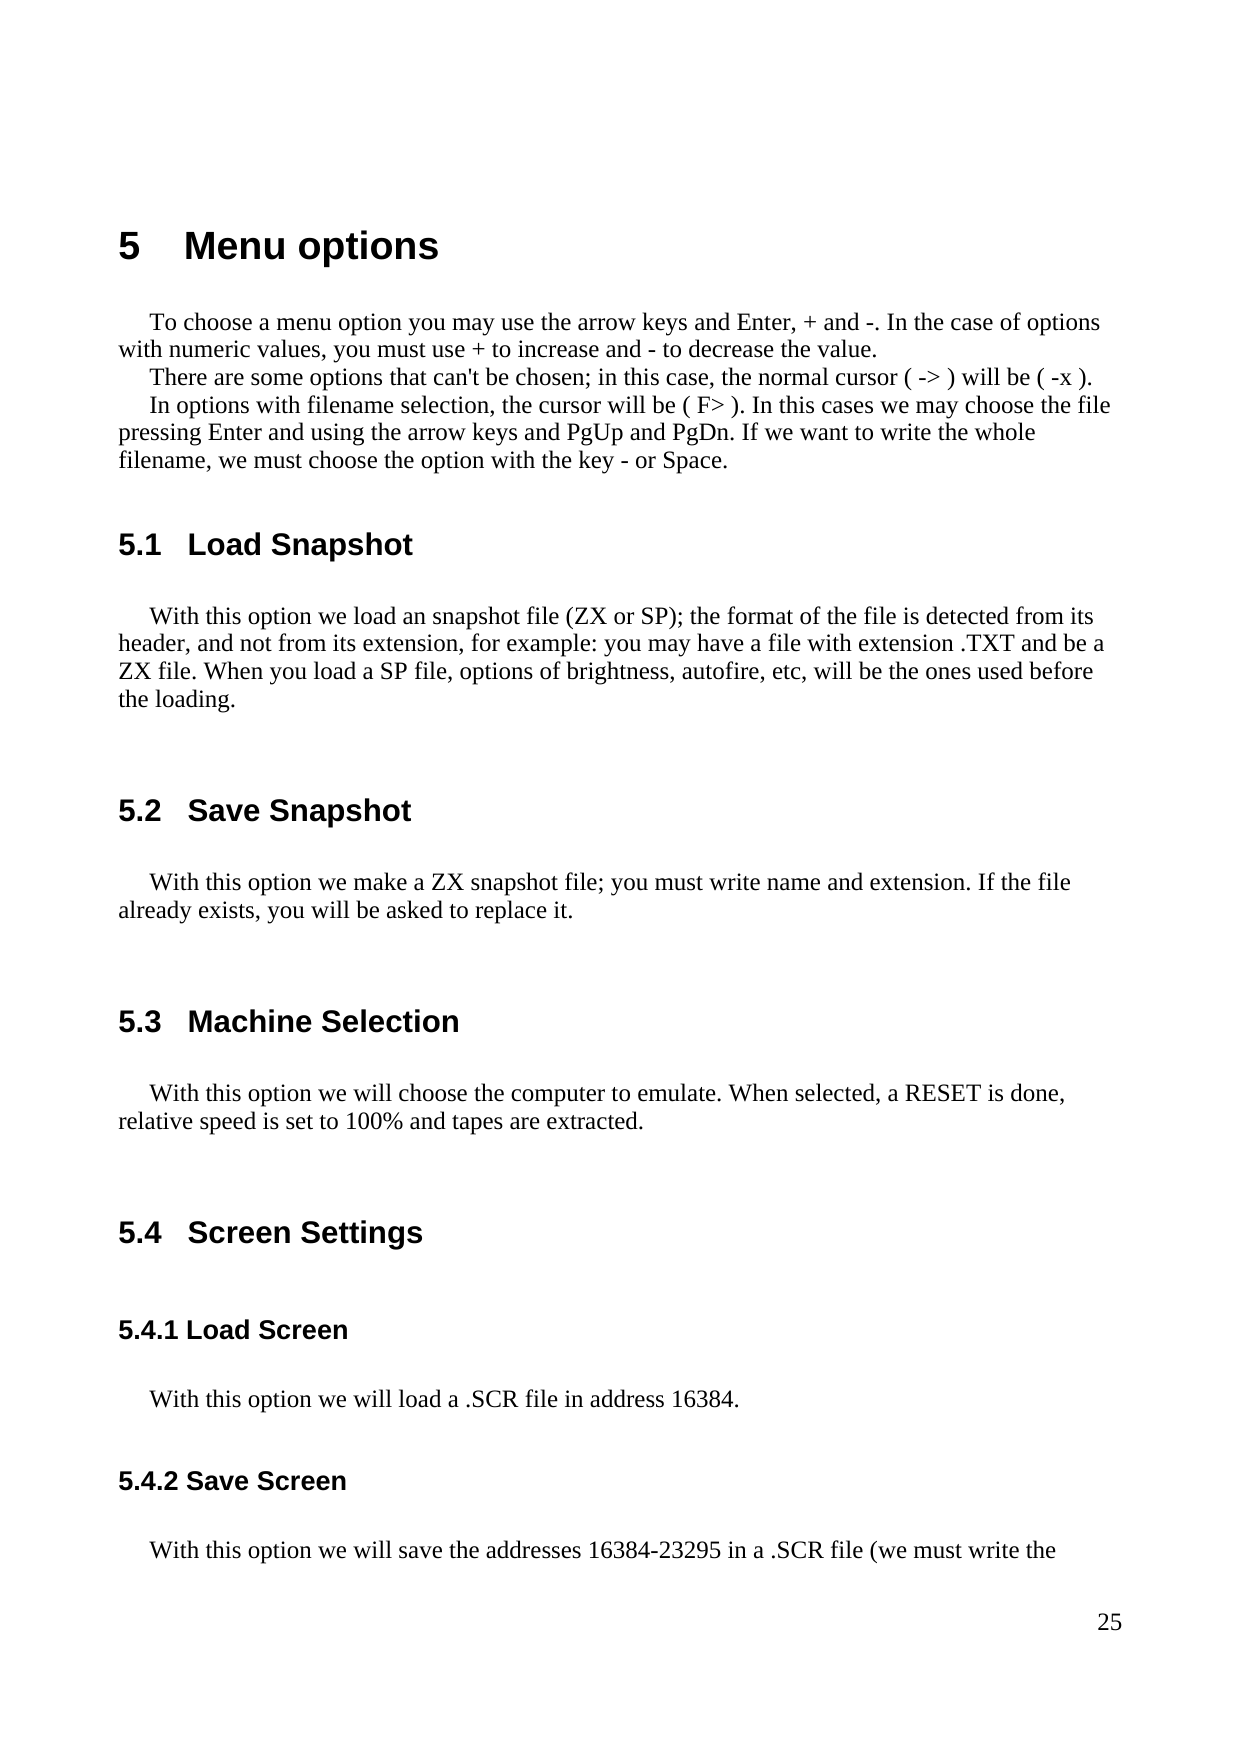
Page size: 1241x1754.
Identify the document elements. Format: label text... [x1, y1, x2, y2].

text With this option we will choose the computer to emulate. When selected, a RESET is done, relative speed is set to 100% and tapes are extracted. [118, 1079, 1122, 1134]
subtitle 5.4.2 Save Screen [118, 1466, 1122, 1496]
text With this option we will load a .SCR file in address 16384. [118, 1386, 1122, 1413]
text In options with filename selection, the cursor will be ( F> ). In this cases we may choose the file pressing Enter and using the arrow keys and PgUp and PgDn. If we want to write the whole filename, we must choose the option with the key - or Space. [118, 391, 1122, 474]
text To choose a menu option you may use the arrow keys and Enter, + and -. In the case of options with numeric values, you must use + to increase and - to decrease the value. [118, 308, 1122, 363]
subtitle 5.1 Load Snapshot [118, 527, 1122, 562]
subtitle 5.4 Screen Settings [118, 1215, 1122, 1250]
text With this option we load an snapshot file (ZX or SP); the format of the file is detected from its header, and not from its extension, for example: you may have a file with extension .TXT and be a ZX file. When you load a SP file, options of brightness, autofire, etc, will be the ones used before the loading. [118, 602, 1122, 713]
text With this option we make a ZX snapshot file; you must write name and extension. If the file already exists, you will be asked to replace it. [118, 868, 1122, 923]
subtitle 5.2 Save Snapshot [118, 793, 1122, 828]
text There are some options that can't be chosen; in this case, the normal cursor ( -> ) will be ( -x ). [118, 363, 1122, 391]
subtitle 5 Menu options [118, 223, 1122, 267]
subtitle 5.4.1 Load Screen [118, 1315, 1122, 1345]
subtitle 5.3 Machine Selection [118, 1004, 1122, 1039]
text With this option we will save the addresses 16384-23295 in a .SCR file (we must write the [118, 1536, 1122, 1564]
